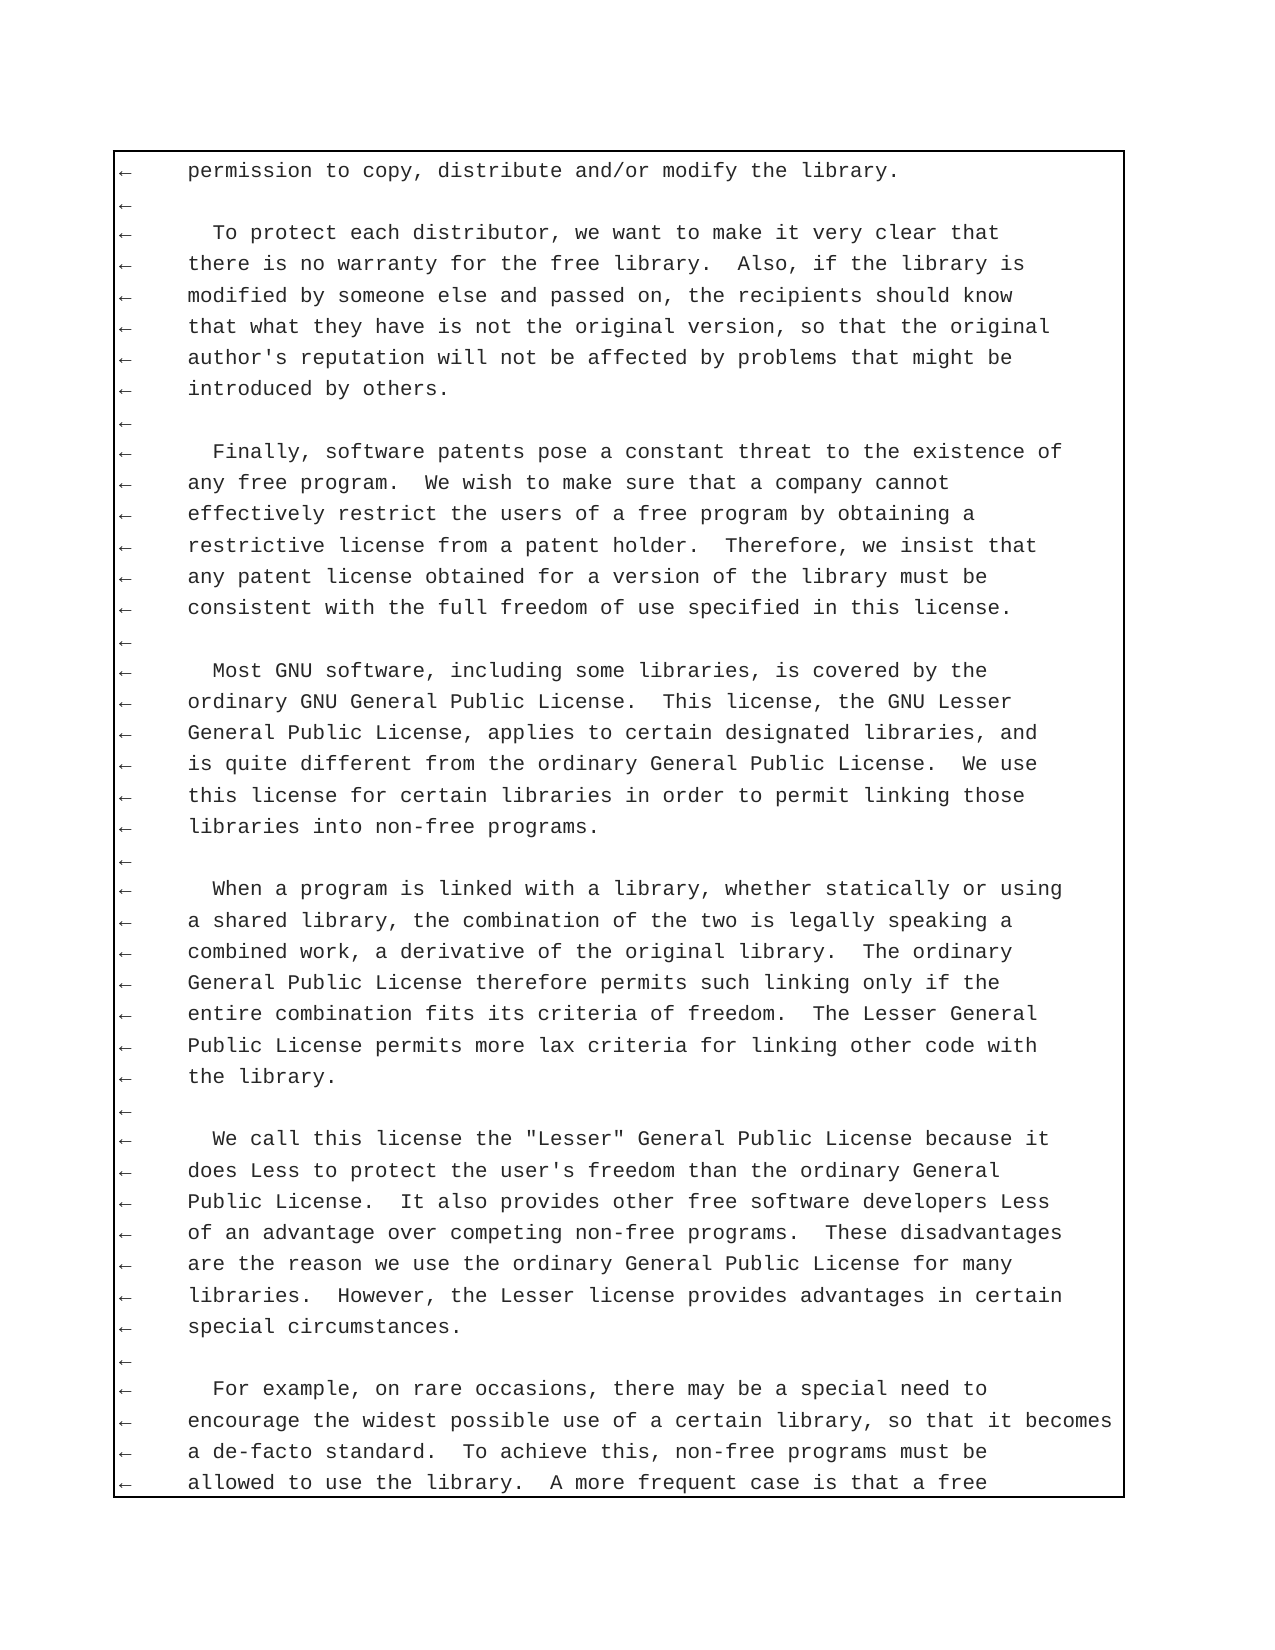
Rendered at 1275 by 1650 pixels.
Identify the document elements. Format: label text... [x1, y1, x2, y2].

list allowed to use the library. A more frequent case is that a free [115, 1462, 1123, 1496]
list Most GNU software, including some libraries, is covered by the [115, 650, 1123, 681]
list General Public License therefore permits such linking only if the [115, 962, 1123, 994]
list modified by someone else and passed on, the recipients should know [115, 275, 1123, 306]
list restrictive license from a patent holder. Therefore, we insist that [115, 525, 1123, 556]
list any patent license obtained for a version of the library must be [115, 556, 1123, 587]
list encourage the widest possible use of a certain library, so that it becomes [115, 1400, 1123, 1431]
list When a program is linked with a library, whether statically or using [115, 869, 1123, 900]
list libraries. However, the Lesser license provides advantages in certain [115, 1275, 1123, 1306]
list For example, on rare occasions, there may be a special need to [115, 1369, 1123, 1400]
list Public License permits more lax criteria for linking other code with [115, 1025, 1123, 1056]
list are the reason we use the ordinary General Public License for many [115, 1244, 1123, 1275]
list a shared library, the combination of the two is legally speaking a [115, 900, 1123, 931]
list a de-facto standard. To achieve this, non-free programs must be [115, 1431, 1123, 1462]
list entire combination fits its criteria of freedom. The Lesser General [115, 994, 1123, 1025]
list permission to copy, distribute and/or modify the library. [115, 152, 1123, 183]
list this license for certain libraries in order to permit linking those [115, 775, 1123, 806]
list author's reputation will not be affected by problems that might be [115, 337, 1123, 369]
list libraries into non-free programs. [115, 806, 1123, 839]
list consistent with the full freedom of use specified in this license. [115, 587, 1123, 621]
list To protect each distributor, we want to make it very clear that [115, 212, 1123, 244]
list is quite different from the ordinary General Public License. We use [115, 744, 1123, 775]
list We call this license the "Lesser" General Public License because it [115, 1119, 1123, 1150]
list of an advantage over competing non-free programs. These disadvantages [115, 1212, 1123, 1244]
list Finally, software patents pose a constant threat to the existence of [115, 431, 1123, 462]
list General Public License, applies to certain designated libraries, and [115, 712, 1123, 744]
list Public License. It also provides other free software developers Less [115, 1181, 1123, 1212]
list does Less to protect the user's freedom than the ordinary General [115, 1150, 1123, 1181]
list special circumstances. [115, 1306, 1123, 1339]
list the library. [115, 1056, 1123, 1089]
list there is no warranty for the free library. Also, if the library is [115, 244, 1123, 275]
list effectively restrict the users of a free program by obtaining a [115, 494, 1123, 525]
list introduced by others. [115, 369, 1123, 402]
list combined work, a derivative of the original library. The ordinary [115, 931, 1123, 962]
list any free program. We wish to make sure that a company cannot [115, 462, 1123, 494]
list ordinary GNU General Public License. This license, the GNU Lesser [115, 681, 1123, 712]
list that what they have is not the original version, so that the original [115, 306, 1123, 337]
